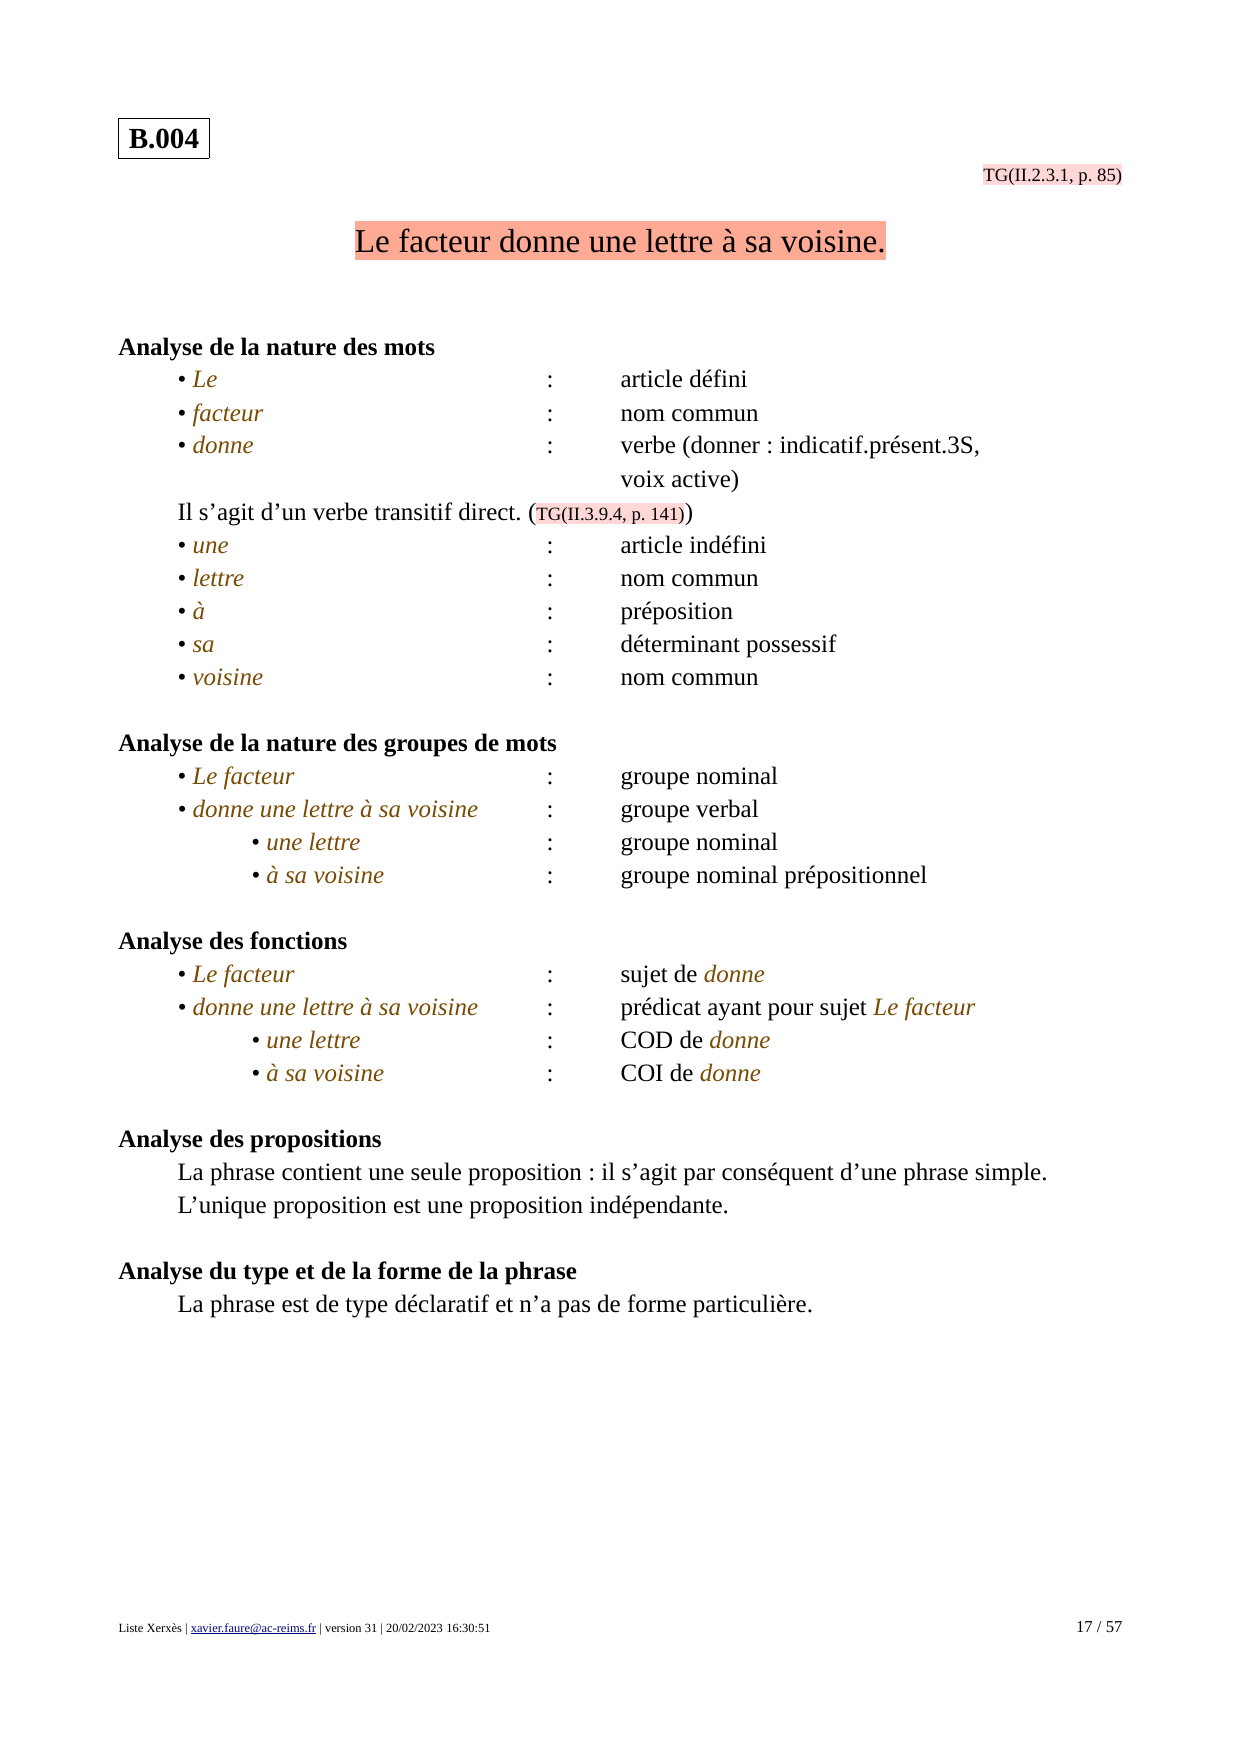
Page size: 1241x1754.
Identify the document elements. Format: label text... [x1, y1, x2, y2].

text L’unique proposition est une proposition indépendante. [177, 1190, 1122, 1219]
text Analyse du type et de la forme de la phrase [118, 1256, 1122, 1285]
text B.004 [119, 119, 209, 158]
text • Le facteur : groupe nominal [177, 761, 1122, 789]
text Il s’agit d’un verbe transitif direct. (TG(II.3.9.4, p. 141)) [177, 497, 1122, 525]
text • donne : verbe (donner : indicatif.présent.3S, [177, 431, 1122, 459]
text • une lettre : COD de donne [177, 1025, 1122, 1054]
text Analyse des propositions [118, 1124, 1122, 1153]
text • une : article indéfini [177, 530, 1122, 558]
text La phrase contient une seule proposition : il s’agit par conséquent d’une phrase simple. [177, 1157, 1122, 1186]
text Le facteur donne une lettre à sa voisine. [118, 221, 355, 260]
text • lettre : nom commun [177, 563, 1122, 591]
text • à sa voisine : COI de donne [177, 1058, 1122, 1087]
text • une lettre : groupe nominal [177, 827, 1122, 856]
text • à : préposition [177, 596, 1122, 624]
text Analyse de la nature des groupes de mots [118, 728, 1122, 757]
text voix active) [177, 464, 1122, 492]
text • facteur : nom commun [177, 398, 1122, 426]
text [210, 118, 1122, 158]
text • Le facteur : sujet de donne [177, 959, 1122, 988]
text Analyse de la nature des mots [118, 332, 1122, 360]
text TG(II.2.3.1, p. 85) [118, 164, 983, 185]
text Le facteur donne une lettre à sa voisine. [398, 221, 1122, 260]
text • donne une lettre à sa voisine : groupe verbal [177, 794, 1122, 823]
text • donne une lettre à sa voisine : prédicat ayant pour sujet Le facteur [177, 992, 1122, 1021]
text La phrase est de type déclaratif et n’a pas de forme particulière. [177, 1289, 1122, 1318]
text • à sa voisine : groupe nominal prépositionnel [177, 860, 1122, 889]
text Analyse des fonctions [118, 926, 1122, 955]
text • voisine : nom commun [177, 662, 1122, 691]
text • sa : déterminant possessif [177, 629, 1122, 657]
text • Le : article défini [177, 364, 1122, 393]
